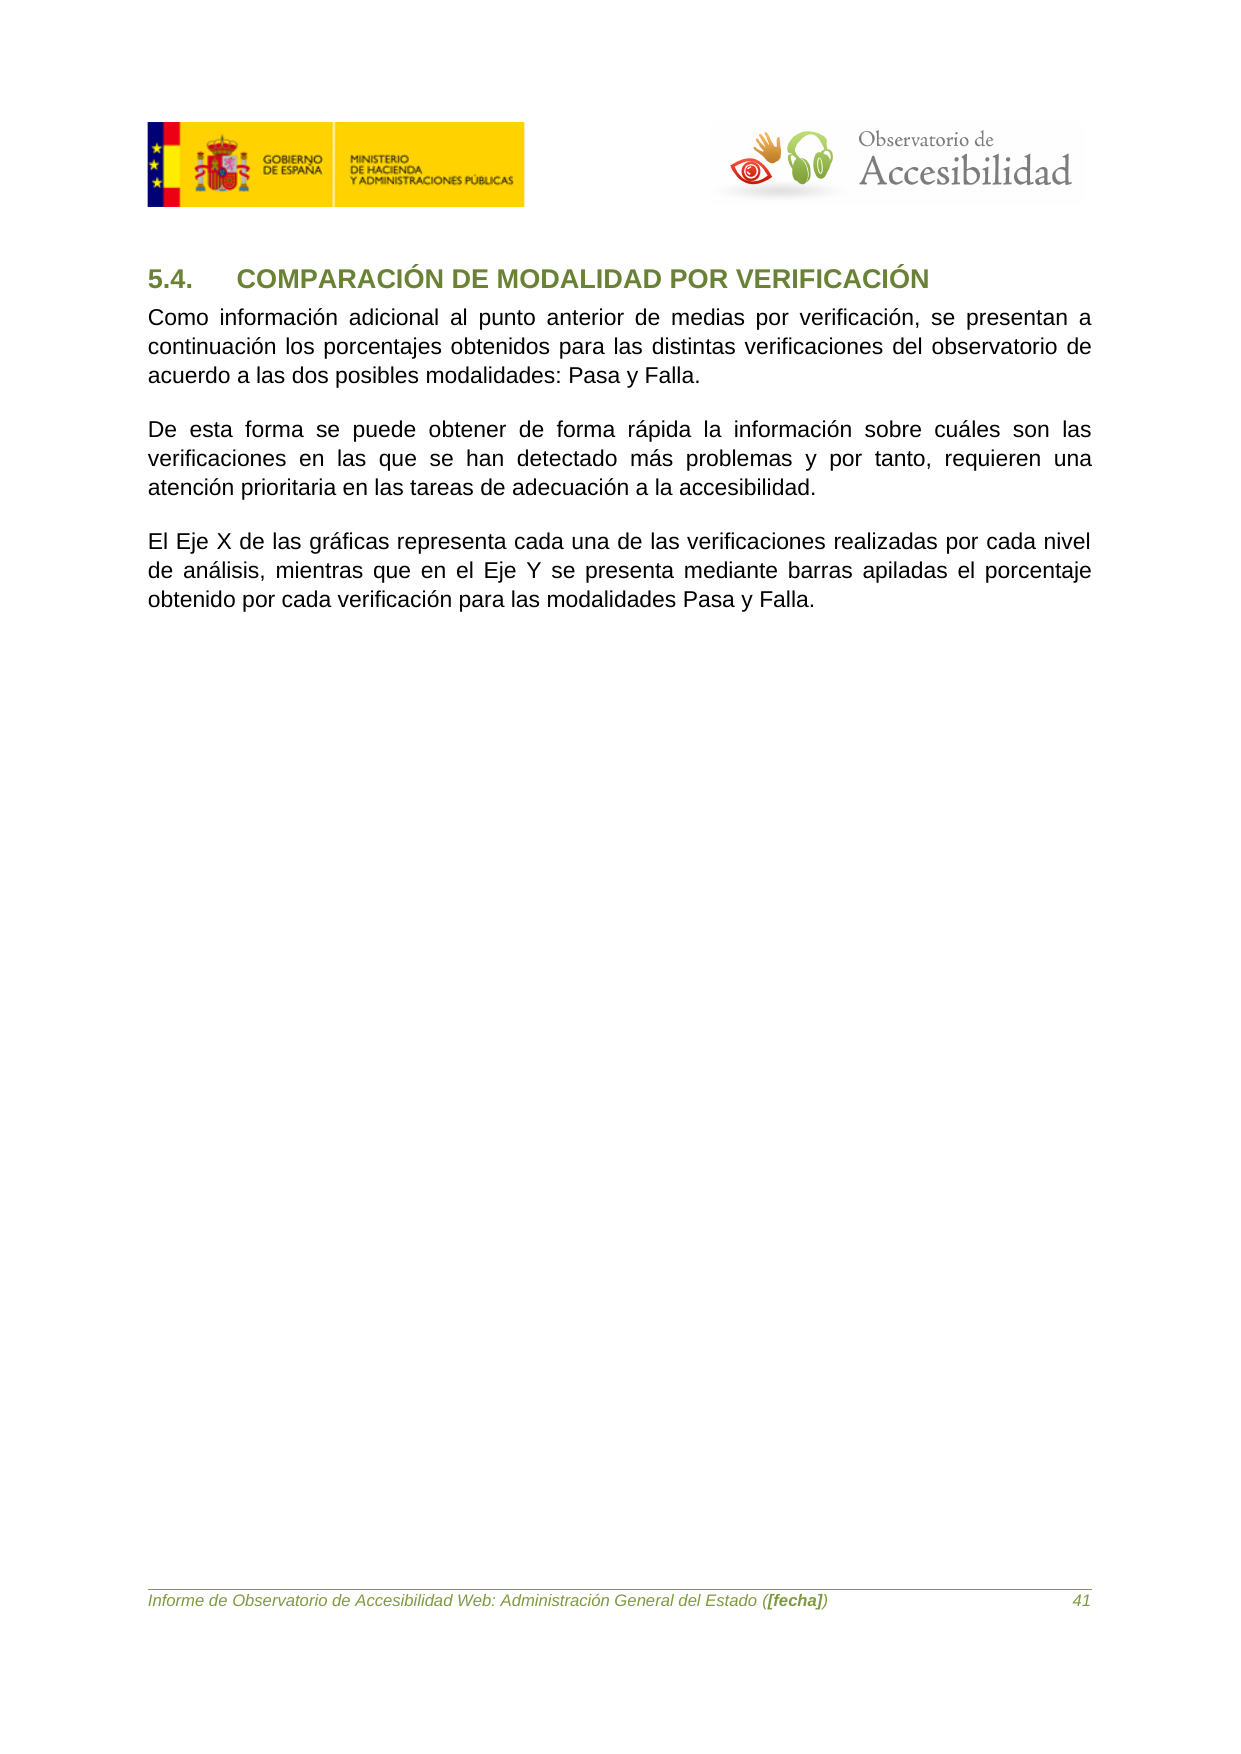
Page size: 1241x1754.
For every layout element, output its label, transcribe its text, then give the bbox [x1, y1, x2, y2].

text De esta forma se puede obtener de forma rápida la información sobre cuáles son las verificaciones en las que se han detectado más problemas y por tanto, requieren una atención prioritaria en las tareas de adecuación a la accesibilidad. [148, 416, 1092, 500]
text Como información adicional al punto anterior de medias por verificación, se presentan a continuación los porcentajes obtenidos para las distintas verificaciones del observatorio de acuerdo a las dos posibles modalidades: Pasa y Falla. [148, 304, 1092, 388]
list Comparación de Modalidad por Verificación [148, 263, 1092, 294]
text El Eje X de las gráficas representa cada una de las verificaciones realizadas por cada nivel de análisis, mientras que en el Eje Y se presenta mediante barras apiladas el porcentaje obtenido por cada verificación para las modalidades Pasa y Falla. [148, 528, 1092, 612]
picture [147, 122, 525, 207]
picture [710, 122, 1086, 205]
